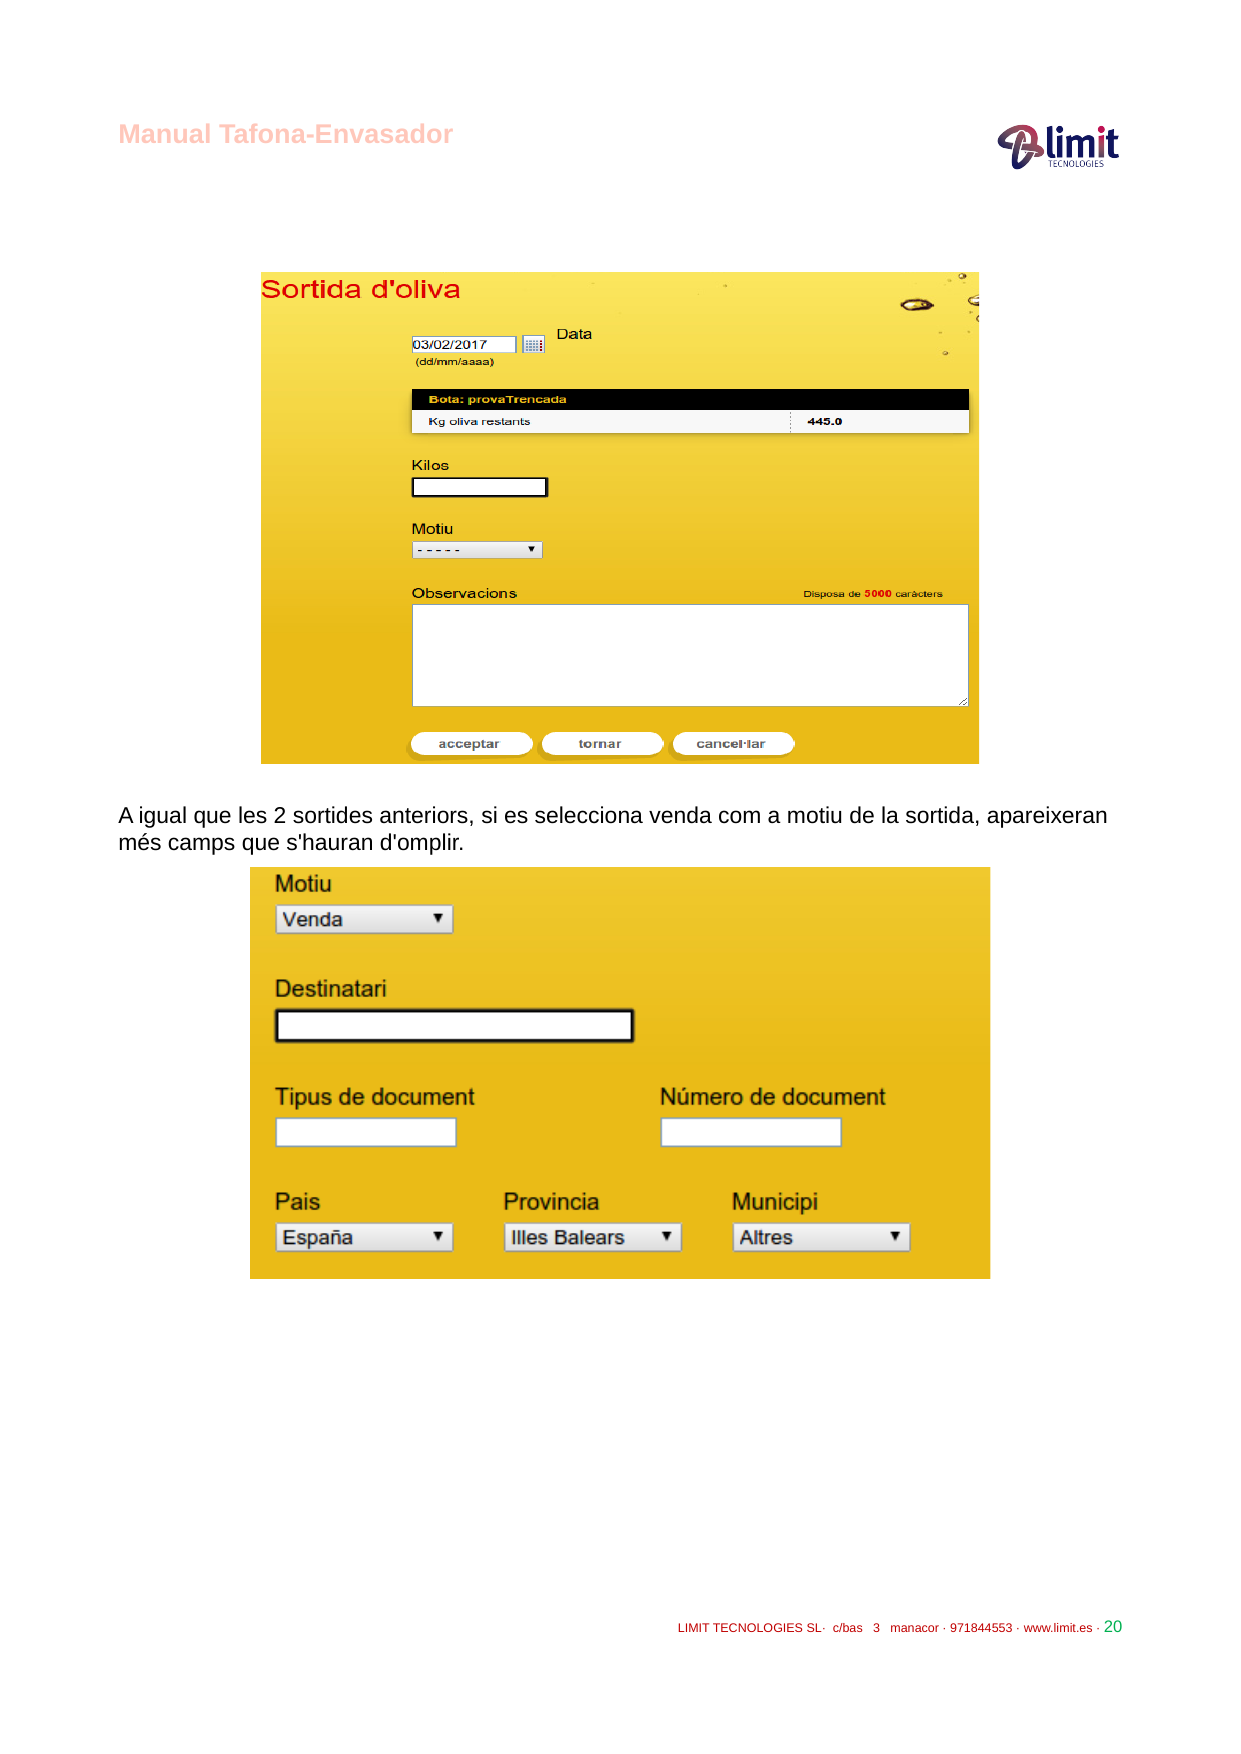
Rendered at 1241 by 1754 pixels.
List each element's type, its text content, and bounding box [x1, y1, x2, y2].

picture [994, 121, 1123, 173]
text A igual que les 2 sortides anteriors, si es selecciona venda com a motiu de la sortida, apareixeran més camps que s'hauran d'omplir. [118, 802, 1122, 855]
picture [250, 867, 991, 1279]
picture [261, 272, 980, 764]
